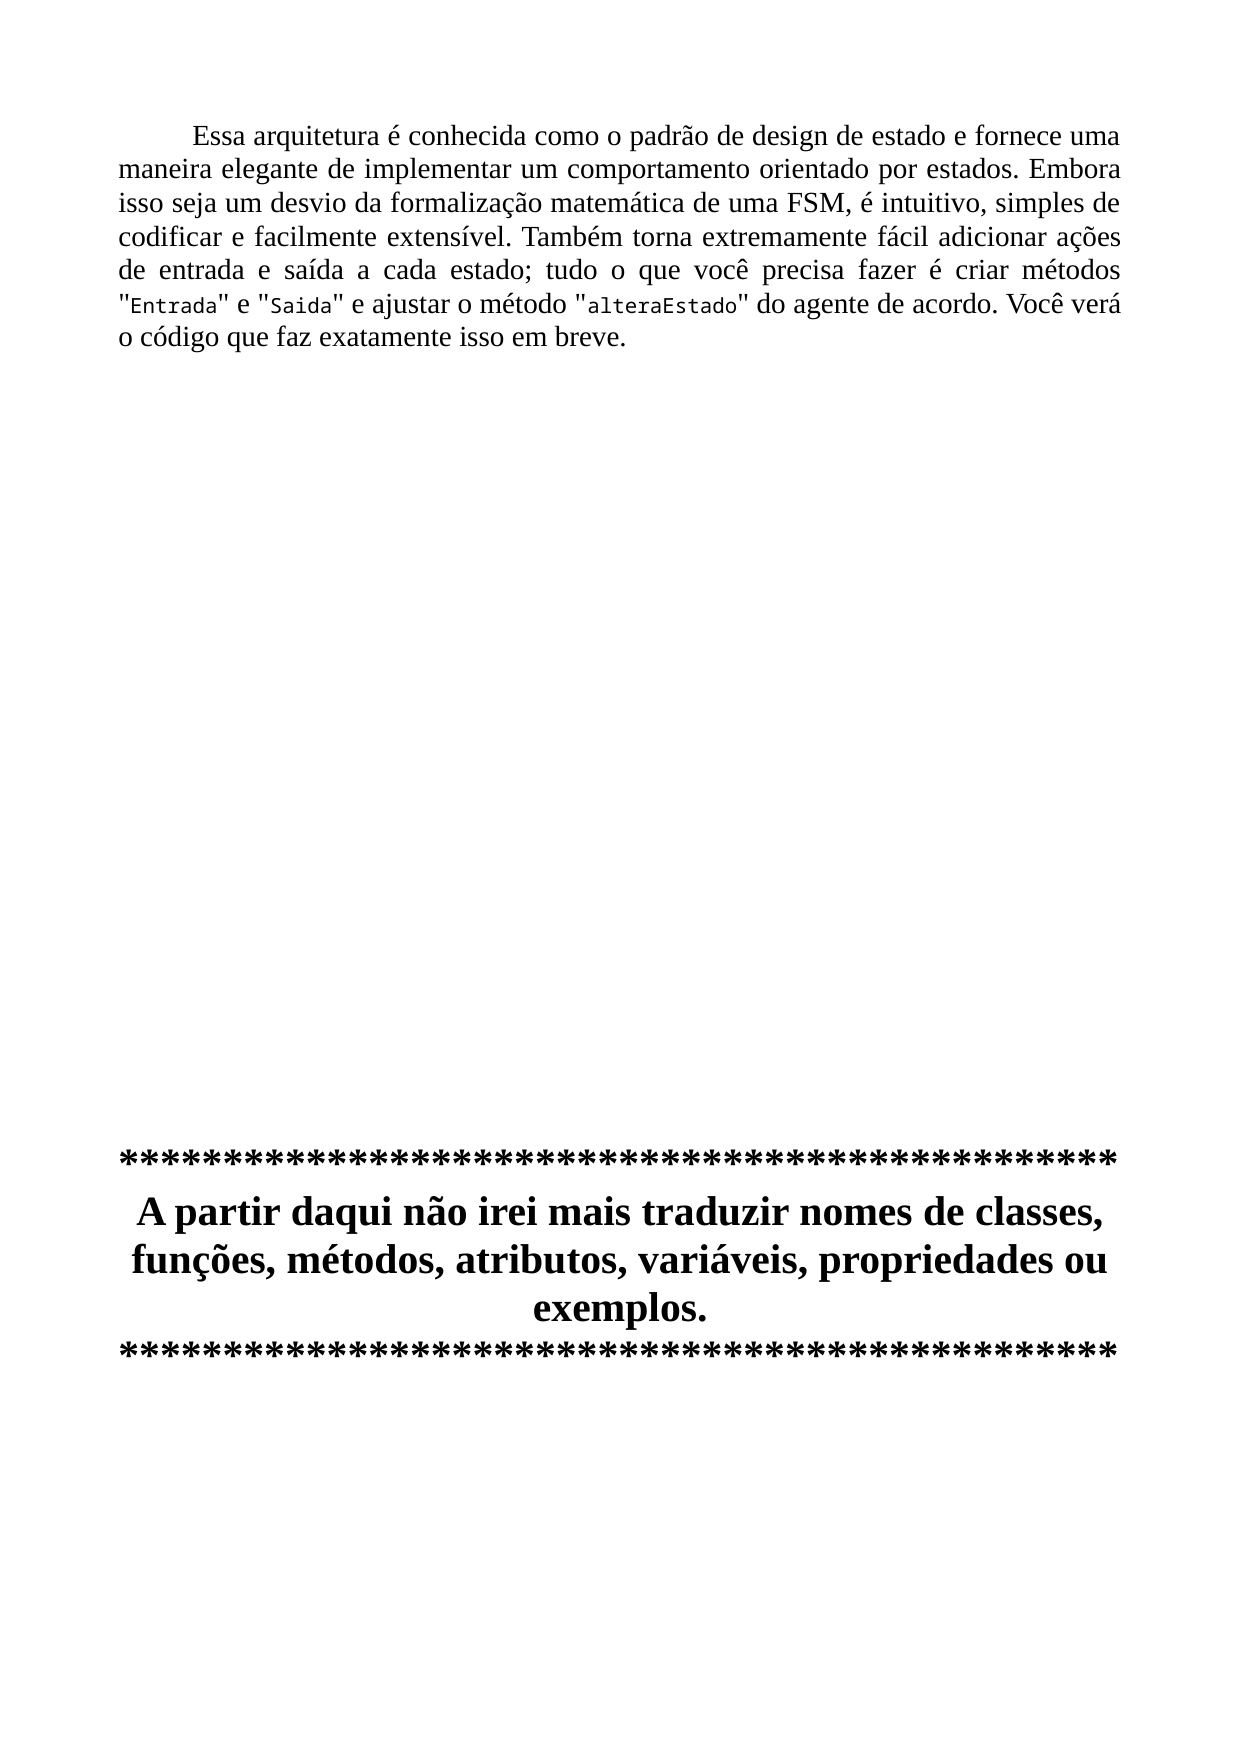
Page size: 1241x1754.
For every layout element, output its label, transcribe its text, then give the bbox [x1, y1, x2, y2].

text ************************************************ [118, 1330, 1122, 1378]
text ************************************************ [118, 1139, 1122, 1187]
text Essa arquitetura é conhecida como o padrão de design de estado e fornece uma maneira elegante de implementar um comportamento orientado por estados. Embora isso seja um desvio da formalização matemática de uma FSM, é intuitivo, simples de codificar e facilmente extensível. Também torna extremamente fácil adicionar ações de entrada e saída a cada estado; tudo o que você precisa fazer é criar métodos "Entrada" e "Saida" e ajustar o método "alteraEstado" do agente de acordo. Você verá o código que faz exatamente isso em breve. [118, 118, 1122, 353]
text A partir daqui não irei mais traduzir nomes de classes, funções, métodos, atributos, variáveis, propriedades ou exemplos. [118, 1187, 1122, 1330]
